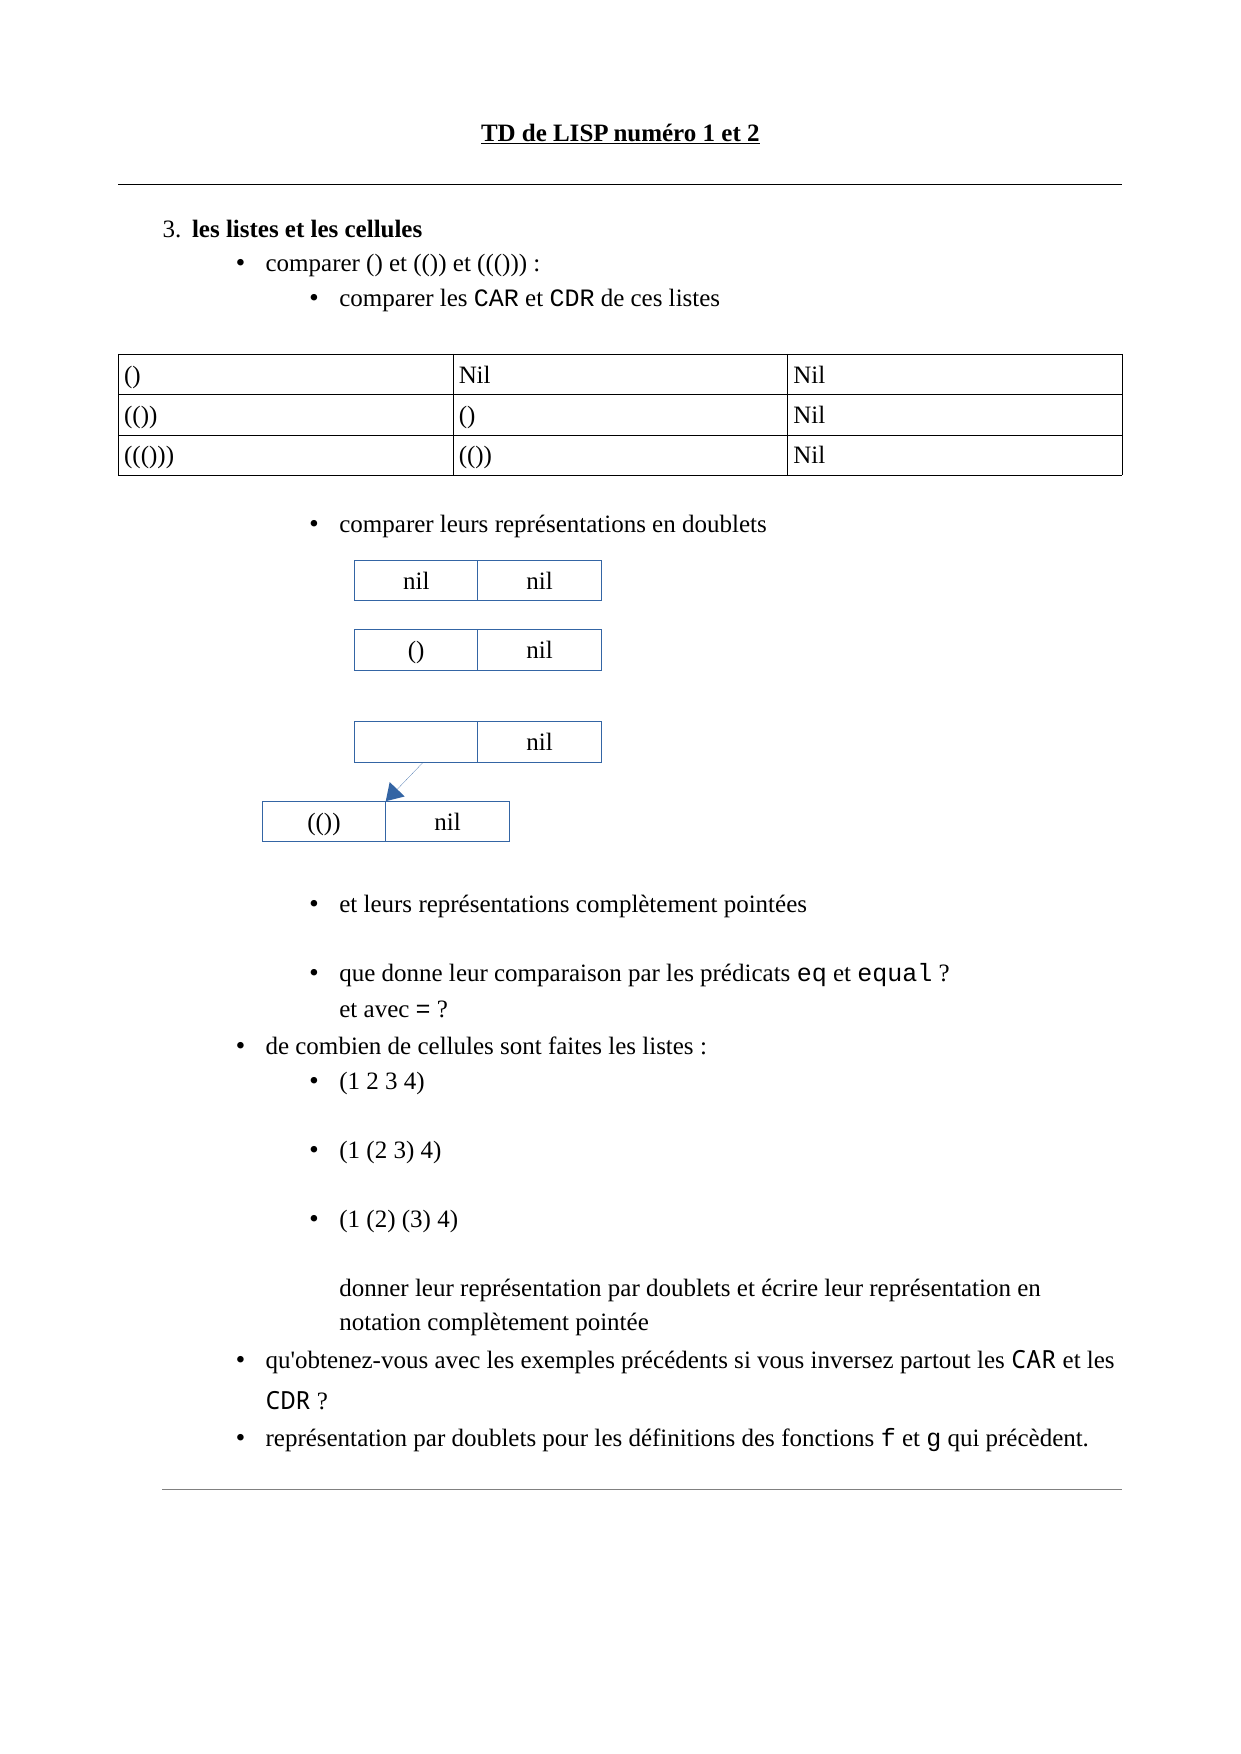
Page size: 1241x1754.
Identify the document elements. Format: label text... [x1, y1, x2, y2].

list représentation par doublets pour les définitions des fonctions f et g qui précèdent. [236, 1423, 1122, 1454]
list comparer leurs représentations en doublets [309, 509, 1122, 607]
table_cell Nil [788, 436, 1122, 475]
list (1 2 3 4) [309, 1066, 1122, 1129]
list que donne leur comparaison par les prédicats eq et equal ? et avec = ? [309, 958, 1122, 1025]
list comparer () et (()) et ((())) : [236, 248, 1122, 277]
table_cell (()) [119, 395, 453, 434]
table_cell () [454, 395, 787, 434]
list (1 (2 3) 4) [309, 1135, 1122, 1198]
table_cell (()) [454, 436, 787, 475]
list et leurs représentations complètement pointées [309, 889, 1122, 952]
list qu'obtenez-vous avec les exemples précédents si vous inversez partout les CAR et les CDR ? [236, 1342, 1122, 1416]
list donner leur représentation par doublets et écrire leur représentation en notation complètement pointée [309, 1273, 1122, 1336]
list les listes et les cellules [162, 214, 1122, 243]
table_cell ((())) [119, 436, 453, 475]
table_header Nil [788, 355, 1122, 394]
list (1 (2) (3) 4) [309, 1204, 1122, 1267]
table_header () [119, 355, 453, 394]
list comparer les CAR et CDR de ces listes [309, 283, 1122, 348]
list de combien de cellules sont faites les listes : [236, 1031, 1122, 1060]
table_header Nil [454, 355, 787, 394]
table_cell Nil [788, 395, 1122, 434]
